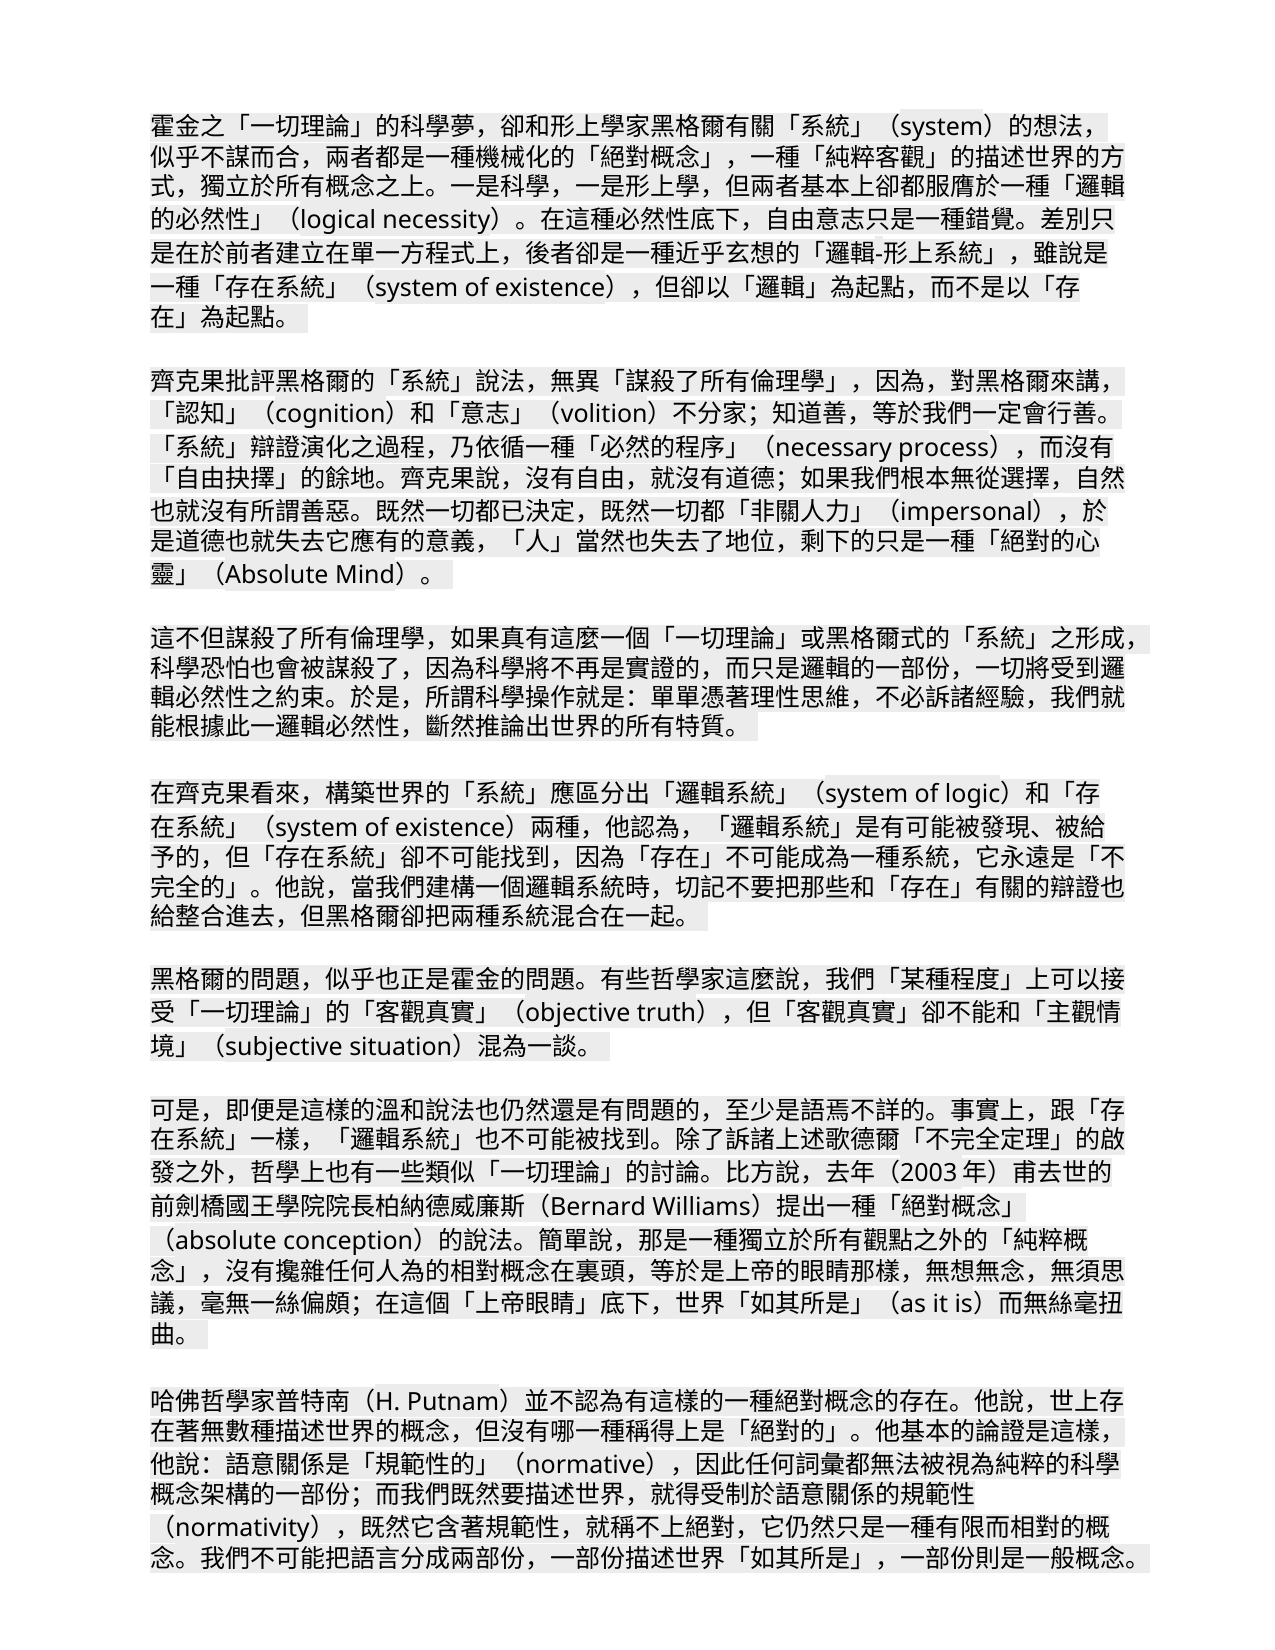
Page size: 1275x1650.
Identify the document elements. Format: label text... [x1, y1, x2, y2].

text 14年前寫的，寫給外行人看的，所以寫得婆婆媽媽。 陳真2018. 03. 16. p.s.: 今天是若雪去世15周年。 =============== 「確定性」的福音 陳真 2004. 3. 9. 近兩年頻頻進出醫院、疑遭妻子家暴的史蒂芬霍金（Stephen Hawking），上個月公開宣佈放棄他曾志在必得的「一切理論」（Theory of Everything）之追尋。在長達約二十年的追尋之後，霍金在一篇題為《歌德爾與物理學之終結》（Godel and the End of Physics）的文章中（http://www.hawking.org.uk/godel-and-the-end-of-physics.html），藉著歌德爾（Kurt Godel） 的「不完全定理」（incompleteness theorems），說明為什麼這樣的一個追尋是不可能的任務。 「不完全定理」是說，不論在什麼樣的形式系統內，如果這個系統是內在一致的，那麼，必然存在一些看起來完美的敘述，卻無法在這系統內被証明或否證。霍金認為，如果存在這麼一些邏輯或數學公設問題是無法被解釋的，那麼，建立在數學模型上的物理學，也應該有這麼一些物理學的問題不是我們所能回答。 霍金說：「我們不是住在宇宙外面的天使；我們和我們的數學模型都只是我們所欲描述的宇宙之一部份。也因此，物理學理論基本上只是『自我引用』（self referencing），就像歌德爾定理所指出的。」 霍金的說明，並無任何新穎之處；他只是覆述了哲學上一些極其尋常的看法。令人不解的是，為什麼遲至今日才放棄這個不可能的任務？或許對於霍金來說，這仍是一番難堪的告白，畢竟，當他在上個世紀八零年代向世人昭告這個「一切理論」的福音時，他是如此信心十足，意氣風發。他說，一旦我們找到這個足以解釋、預測宇宙所有事物的「一切理論」時，「我們將了解上帝的心」；一旦我們了解「上帝的心」，我們也將了解那顆「心」只不過是一個理論，一個簡潔、優美的數學式子。霍金認為，「上帝」因此是多餘的，因為在這理論下，「一切都必然會發生」，根本沒有上帝用武之地。 霍金因此嘲笑哲學家和神學家，說他們的工作只是在「浪費時間」；霍金認為，當「一切理論」被發現後，他們將啞口無言；哲學家將無法再雄辯滔滔，因為世上一切都將被這理論所充份解釋而無選擇餘地，因此也沒有辯駁的必要。沒想到，二十年後，啞口無言的卻是霍金自己，而他之放棄這項不可能的任務所持的理由，卻是他過去所鄙夷的一些來自哲學界的批評。 「一切理論」一開始只是侷限在解釋物理現象上，而不是解釋世上所有事物。霍金曾經承認，這個粒子方程式無法預測人類的行為。但是，在一種「科學主義」（scientism）的心態下，加上成為舉世矚目的物理學明星，霍金的各種相關發言也似乎越來越大膽投俗，語不驚人死不休，「一切理論」也因之越說越誇大，不但可完全解釋人類之行為，甚至可說明人事物之「存在」。 霍金說，人類有關倫理的思考，將成為一種「幻覺」，因為我們乃根據「必然性」（necessity）而行動，而不是根據自由法則；既然無選擇餘地，自然也就沒有所謂正當與否的問題。霍金說，「一切都被決定了，但因為我們還不知道究竟是被什麼所決定，於是我們就採用了一種所謂『自由意志』的說法，以為我們該為自己的行為負責。」 霍金之「一切理論」的科學夢，卻和形上學家黑格爾有關「系統」（system）的想法，似乎不謀而合，兩者都是一種機械化的「絕對概念」，一種「純粹客觀」的描述世界的方式，獨立於所有概念之上。一是科學，一是形上學，但兩者基本上卻都服膺於一種「邏輯的必然性」（logical necessity）。在這種必然性底下，自由意志只是一種錯覺。差別只是在於前者建立在單一方程式上，後者卻是一種近乎玄想的「邏輯-形上系統」，雖說是一種「存在系統」（system of existence），但卻以「邏輯」為起點，而不是以「存在」為起點。 齊克果批評黑格爾的「系統」說法，無異「謀殺了所有倫理學」，因為，對黑格爾來講，「認知」（cognition）和「意志」（volition）不分家；知道善，等於我們一定會行善。「系統」辯證演化之過程，乃依循一種「必然的程序」（necessary process），而沒有「自由抉擇」的餘地。齊克果說，沒有自由，就沒有道德；如果我們根本無從選擇，自然也就沒有所謂善惡。既然一切都已決定，既然一切都「非關人力」（impersonal），於是道德也就失去它應有的意義，「人」當然也失去了地位，剩下的只是一種「絕對的心靈」（Absolute Mind）。 這不但謀殺了所有倫理學，如果真有這麼一個「一切理論」或黑格爾式的「系統」之形成，科學恐怕也會被謀殺了，因為科學將不再是實證的，而只是邏輯的一部份，一切將受到邏輯必然性之約束。於是，所謂科學操作就是：單單憑著理性思維，不必訴諸經驗，我們就能根據此一邏輯必然性，斷然推論出世界的所有特質。 在齊克果看來，構築世界的「系統」應區分出「邏輯系統」（system of logic）和「存在系統」（system of existence）兩種，他認為，「邏輯系統」是有可能被發現、被給予的，但「存在系統」卻不可能找到，因為「存在」不可能成為一種系統，它永遠是「不完全的」。他說，當我們建構一個邏輯系統時，切記不要把那些和「存在」有關的辯證也給整合進去，但黑格爾卻把兩種系統混合在一起。 黑格爾的問題，似乎也正是霍金的問題。有些哲學家這麼說，我們「某種程度」上可以接受「一切理論」的「客觀真實」（objective truth），但「客觀真實」卻不能和「主觀情境」（subjective situation）混為一談。 可是，即便是這樣的溫和說法也仍然還是有問題的，至少是語焉不詳的。事實上，跟「存在系統」一樣，「邏輯系統」也不可能被找到。除了訴諸上述歌德爾「不完全定理」的啟發之外，哲學上也有一些類似「一切理論」的討論。比方說，去年（2003年）甫去世的前劍橋國王學院院長柏納德威廉斯（Bernard Williams）提出一種「絕對概念」（absolute conception）的說法。簡單說，那是一種獨立於所有觀點之外的「純粹概念」，沒有攙雜任何人為的相對概念在裏頭，等於是上帝的眼睛那樣，無想無念，無須思議，毫無一絲偏頗；在這個「上帝眼睛」底下，世界「如其所是」（as it is）而無絲毫扭曲。 哈佛哲學家普特南（H. Putnam）並不認為有這樣的一種絕對概念的存在。他說，世上存在著無數種描述世界的概念，但沒有哪一種稱得上是「絕對的」。他基本的論證是這樣，他說：語意關係是「規範性的」（normative），因此任何詞彙都無法被視為純粹的科學概念架構的一部份；而我們既然要描述世界，就得受制於語意關係的規範性（normativity），既然它含著規範性，就稱不上絕對，它仍然只是一種有限而相對的概念。我們不可能把語言分成兩部份，一部份描述世界「如其所是」，一部份則是一般概念。 也許你會說，這樣的批評似乎只是提出一種宣稱（claim），而不是一種「論證」（argument），但問題就在於，如果絕對概念是無法辯護的，那麼，它當然也無法否證。事實上，柏納德威廉斯並沒有說「絕對概念」是可企及的，他臨終前倒是明確地說：「就算絕對概念是可能的，它也不可能為我們所知。」 不管是「一切理論」或「絕對概念」或黑格爾式的「系統」，統統不可得，就像歌德爾的「不完全定理」所指出，這些乍看「完美」的人造物裏頭，總是會留下一個永遠也不可能彌補的「漏洞」。 要理解這個「漏洞」，可以用維根斯坦的兩個類比來說明： 第一個類比：我們的眼睛就算可以看到一切，但有一個東西卻是這個萬能的眼睛所看不到的，那就是眼睛自己。 你或許會說我們可以照鏡子，但是，這不叫做看到「眼睛」，這只是看到「鏡子裏的眼睛」。 第二個類比是：維根斯坦說，如果我打算寫一本書叫做《我所發現的世界》（The World as I found It），我儘可把世上每一種東西給一一紀錄下來，寫成很厚一本書，但是，在這本「鉅著」裏頭，卻有個東西是我無法寫進去的，那就是「我自己」。 我之所以看不到我，是因為「我」正是「看」的一個「主體」（subject），沒有這個主體，也就沒有所謂「看」。你不可能看到你自己，就好像眼睛無法看到眼睛自己一樣。 換句話說，當我們準備給世界找到一種獨立於所有觀點之上的「絕對概念」時，我們別忘了，我們恰恰也正是「世界」的一部份，這使得這雙觀看世界的「絕對之眼」留下一個盲點，一個永遠不可能彌補的「缺口」，因為我們不可能脫離自身來查看自己，除非我們是上帝。既然有盲點，那它就不可能是絕對的或終極的，它仍然得依賴於某種「觀看的主體」。因此，任何一種對於世界的描述，都仍然只是一種相對的「觀點」，而不是一種絕對的概念，因為我們不可能不依賴於一種「主體的存在」而能產生概念。 換個方式來說，任何一個「系統」之必然留下一個無可填補的漏洞，而這個漏洞乃是「規範性」這東西所造成。不管科學怎麼發達，不管我們找到什麼樣的「純粹客觀」理論，它都不可能真正純粹，因為我們不可能去除規範性。規範性是連帶著「觀看的主體」而來；我們既然要觀看，就不可能以一種「不觀看」的方式來觀看；就好像普特南之批評「絕對概念」時，他說，「這樣的概念，涉及一種矛盾的企圖：我們企圖以一種不描述的方式來描述世界。」既然要描述，就必須涉及一種觀點，而不可能超越在所有觀點之上，不可能以一種全觀而毫不偏頗的「上帝眼睛」觀看世界。 於是我們似乎可以這麼說，夾帶規範性的存在系統和邏輯系統並非兩個獨立系統，而是在某一種「基底」上發生連結；如果「存在系統」不可能完全，那麼，「邏輯系統」也不可能完全。我們不得不承認規範性的存在，否則我們將無法理解歌德爾定理中所指出的那些存在既定系統中卻無法證明的真理。 康德說得對，「沒有一種對於世界的概念不是以某種方式被概念化」；這個「某種方式」，類似連結在維根斯坦所謂「生命形式」（form of life）上的規範性。這個規範性是脫不掉的、被給定的（given）。因此，像蒯因（W. V. Quine）或勾曼（A. Goldman）等人之「自然化的知識論」（naturalized epistemology），認為「規範性」可以從知識論裏頭排除，進而把知識論視為心理學的一支，無疑也只是「一切理論」的另一種變形，錯誤地以為一旦自然科學上的某種「終極參數」（terminal parameter）被找到，所謂規範性將變成一種「純粹描述性」的東西。 這樣的一種尋找客觀終極物的錯覺，在哲學上不勝枚舉。比方說，早期的維根斯坦以為存在著一種「完全分析」（complete analysis），足以分解命題，找到語言的一般形式與本質，從而清楚地暴露出命題組成之所有基本邏輯結構，一勞永逸地解決所有哲學問題。 晚期的維根斯坦則認為，早期他的這樣一種「完全分析」的觀念是很「荒謬」的，他批評自己受到一種「科學式思考」（scientific thinking）的誤導，把哲學錯誤地建立在一種和科學知識發展同樣的模式上；但事實上，當一切可能的科學問題都被解答之後，那「真正困擾我們的問題」，也就是哲學問題，依然還在，而沒有得到任何解答。 維根斯坦的老師羅素和邏輯學家弗雷格（G. Frege），也受到同樣的「科學式思考」之誤導。不管是羅素之尋找「原子命題」（atomic proposition）或弗雷格之尋找「語言之最簡單的邏輯組成物」（logically simple constituents of language），都是在尋找一種如弗雷格所說，像化學元素那樣的東西；或者如維根斯坦所批評，他們把哲學看成像物理學那樣，以為當一組基本法則被發現後，整個哲學「系統」就會被完全揭露。 在宣稱解決所有哲學問題之後十六年，維根斯坦重返哲學界，終其一生，花了許多心力批評這類「終極參數」的想法，說明世上並沒有所謂「終極證成」（ultimate justification）這回事，因為每一道證成都是一種解釋（interpretation），而每一種解釋都需要一個更基本的解釋來支撐，如此一直「發問-解釋」下去，將沒完沒了。於是我們需要一個「底」，否則我們的知識體系將整個瓦解。 邏輯系統和存在系統，於是就交會在這個「底」上，它是我們的立足點，是我們所無法穿透的。維根斯坦說，哲學的目的就是在尋找這樣一個「底」，然後「在這個地方給它立個禁止通行的牌子」，因為它就是我們語言和知識的極限。一切探究和思索，一旦抵達了這個底，都必須停止，我們自此將詞窮而啞口無言，無法再提供任何解釋或證明。維根斯坦說：至此，我們只能說，我沒辦法繼續解釋了，我也沒辦法再證明下去，反正「這就是我所做的」（This is simply what I do.）。 這句「這就是我所做的」，也標示了晚期維根斯坦哲學的一個基本精神。維根斯坦把這樣的一個知識或語言的「基底」（foundation）或極限，叫做「河床」（bedrock）。 之所以無法找到一個「終極證成」或「最後的一道解釋」，維根斯坦說，那是因為「一切解釋都預設了它所解釋對象的存在」，而這也正是霍金那段「我們不是住在宇宙外面的天使」的談話。換句話說，你不可能提出一種獨立於自身以外的解釋；每一道解釋，每一個概念或理論，都必然存在著某種「主體」，有了主體就有規範性，也因此，它不可能是終極的，也不可能絕對客觀。 在任何一種系統裏，總是會有那麼一些「河床命題」（bedrock propositions），它們是如此完美，但卻是你所不可能證明或解釋的。也因此，任何一種系統，都必然具有一種「自我引用」的本質，因為我們無法再做解釋。我們的解釋永遠是有限的，就如維根斯坦所說，「永遠懸在半空中」。 「自我引用」就是自說自話。你不得不自說自話，因為任何完美的系統，由於規範性的緣故，都必然得留下一個永遠不可能填補的漏洞與缺口，於是你只好自說自話，你只好「接受」那些無法證明的東西，把它們直接視為一種真理。 「自我引用」的必然宿命，帶來了懷疑主義。為了解決懷疑，哲學上於是有了所謂「基底主義」（foundationalism）的說法，以避免沒完沒了的質疑和發問；如果沒有這個基底，我們的知識這所大廈，將不堪一擊。為了拯救大廈倒塌的危機，笛卡兒的作法是給這幢知識大廈建造一個無可置疑、絕不會有錯的「地基」。也就是說，挑出一組基本的公設或命題，認定它們是絕對無誤的，於是你不要再要求證明了，它們是不需要證明就能成立的一些真理。 謨爾（G. E. Moore）的「普通常識知識論」（common sense epistemology），則是訴諸普通常識。和笛卡兒一樣，謨爾也是在一種知識論的（epistemological）的架構下來解決這個問題。在一次有名的演說中，謨爾舉起自己的左手說，「我知道這是我的左手」，然後又舉起右手說，「這是我的右手」。他另外還舉了一些「普通常識」的例子，比方說，「我知道地球存在」、「我知道地球早在我出生時就已經存在」、「我知道除了我之外，還有其他人」等等。 維根斯坦對此說法相當不滿，晚年最後一些寫作，死後集結成一本書叫做《論確定性》（On Certainty），主要就是在批評謨爾的「普通常識知識論」。維根斯坦的批評，難以三言兩語道盡，但是，他的「確定性」觀念和謨爾的「普通常識知識論」或笛卡爾的「地基說」之根本差別就在於維根斯坦提出一種「非知識論的」（non-epistemological）的看法。 簡單說，問題就出在「我知道」（I know）這句話上。維根斯坦認為，對於我們無法懷疑的東西，我們也無法說「我知道」，因為「我知道」意味著宣稱說他知道的人有可能是錯的，但他其實根本沒有藉以判斷對錯的任何依據標準（criteria）。 同樣都是反對懷疑主義，但是，維根斯坦的策略並不是像笛卡兒那樣，建構一套「無可置疑的地基」來回應懷疑主義者對於永無止盡的「證成」之要求，也不是像謨爾那樣，企圖藉著宣稱「我知道」來鞏固地基的真理性。維根斯坦的作法是，指出這個永無止盡的證成之惡性循環，根本不存在。也就是說，你根本不應該在無法發問的地方提出問題。維根斯坦說，我並不是要解決（solve）你的問題，而是要「融化」（dissolve）你的問題，因為這些問題根本不存在。 維根斯坦和謨爾之間的差異是相當巨大的，當謨爾仍企圖回應懷疑主義者的質疑時，維根斯坦卻斷然跳脫知識論的架構，在這個知識系統的基底上，立下一個「禁止通行的牌子」。他認為，這是一個「知道」派不上用場的地方。在這個知識的邊界點上，我們沒辦法說「我知道」，而只能說「我相信」。我沒有理由說「我知道這是我的手」，我只能說「我相信」。 換句話說，維根斯坦並不是把知識系統必然有的缺口或是不完全定理所指出的那些無法證明的命題，當成一種有待填補的缺陷，而是當成一種福音，一種「確定性」的福音。這時候，不是「認知」（cognition）而是一種完美的「信心」（faith）該派上用場。 霍金說得沒錯，「我們不是住在宇宙外面的天使」，我們不可能從宇宙外面觀看宇宙，而這也是為什麼維根斯坦要我們對「倫理」保持沉默的原因。維根斯坦對倫理的定義，帶有極其明顯的絕對性，他說，「倫理就是從世界的外面來看世界，把它看成一個有限的整體。」我們既非天使，亦非上帝，當然不可能用這樣的一種「眼光」看世界，於是只好保持沉默；因為那樣的一種絕對概念是不可能做到的，倫理的世界因此既不可說，也不可認知，它在我們的語言和思想之外。 而所謂保持沉默就是，對於那些無法說「我知道」或「我不知道」的範疇，我們應斷然放棄思索，讓信心起作用，不要再用知識論的架構來看待那不可能訴諸理性思索的系統邊界，否則我們永遠得面對那個令人不安的「漏洞」，進而對萬事萬物原本完美的「存在」感到疑惑和焦慮。 羅素早年曾打算出版一本知識論的著作，出版前交給當時仍是他的學生維根斯坦過目。維根斯坦對該書提出嚴苛的批評，羅素對此感到很挫折，他說，他聽不懂維根斯坦在批評什麼，但他卻又相信維根斯坦「一定是對的」，「他一定是看到一些我看不到的東西。」羅素還提到維根斯坦的一句批評，他說，維根斯坦批評他的知識論著作，傷害了「確定性的福音」。 維根斯坦對自己所寫的一切，幾乎都很不滿意，唯獨對他生前最後一本筆記，也就是《論確定性》，感到滿意。但是，很顯然，早在此之前三十幾年，在他對羅素之知識論的「憤怒」批評中，就已經有了「確定性」的想法。也因此，那些認為早晚期維根斯坦思想變化很大的人，似乎應該重新考慮其所謂差異是否真如一般論者所說的那般巨大。 為什麼說確定性是一種福音呢？讓我們再回到歌德爾的不完全定理，他論證指出，在任何一個內在一致的系統裏，總是存在著一些命題，我們沒辦法證明它，但我們卻相信它是真的。很多人指出，正是這樣的一種能力，使我們高於「人工智慧」（Artificial Intelligence）一等，從而恢復人類的「自信」。這個看似微不足道的能力，似乎構成了人和機器之間一個不可跨越的根本差異，因為再怎麼精良的電腦，都必須透過一種運算能力來獲知資訊真假，但我們卻能憑著一種與生俱來的能力，判斷那些無法證明的真理為真。這個「漏洞」難得了人工智慧，卻一點也難不倒我們。 三年前（2001年），霍金接受德國一本雜誌訪問時，高呼人類應該儘速進行基因改造，產生一種智力大幅增進的新人類，要不然，人類將會被突飛猛進的人工智慧給超越。霍金說，到那時候，很可能出現人工智慧統治人類的悲慘局面。 聽說霍金很愛看科幻電影，不知道是不是因為電影看太多，以致於有此憂慮。記得有一回，我們去劍橋藝術電影院（Arts Picturehouse）看星際大戰，居然也看到他笑嘻嘻地自己推著輪椅，買票進場。我想他一定也看過雷德利史考特（Ridely Scott）導演的《銀翼殺手》，因為該片就是描述他所憂慮的未來情節。 不過，霍金似乎不必太過憂慮人工智慧將超越人腦，因為我們擁有一種對「確定性」的完美信心，憑著這樣一種不必經過運算就能判斷真假的天生智慧，「人工智慧」想超越我們，恐怕也只是電影情節罷了。 沒有錯，我們不是住在宇宙外面的天使，但我們仍想抵抗地心引力，脫離地面，來到外太空。維根斯坦說，哲學之好壞，必須從它能帶我們離地面多遠來判斷。維根斯坦式的哲學雖然指出了「禁止通行」標誌的位置，可當我們閉上嘴巴，停止思索時，信心仍將帶著我們起飛，飛過界限，來到宇宙的外面，而那裏就是霍金的「一切理論」所欲找到的「上帝的家」。問題是，唯有拋開所有理論，捨棄一切思維，不再訴諸語言時，我們或許才找得到那個神祕所在。 [150, 75, 1125, 1573]
